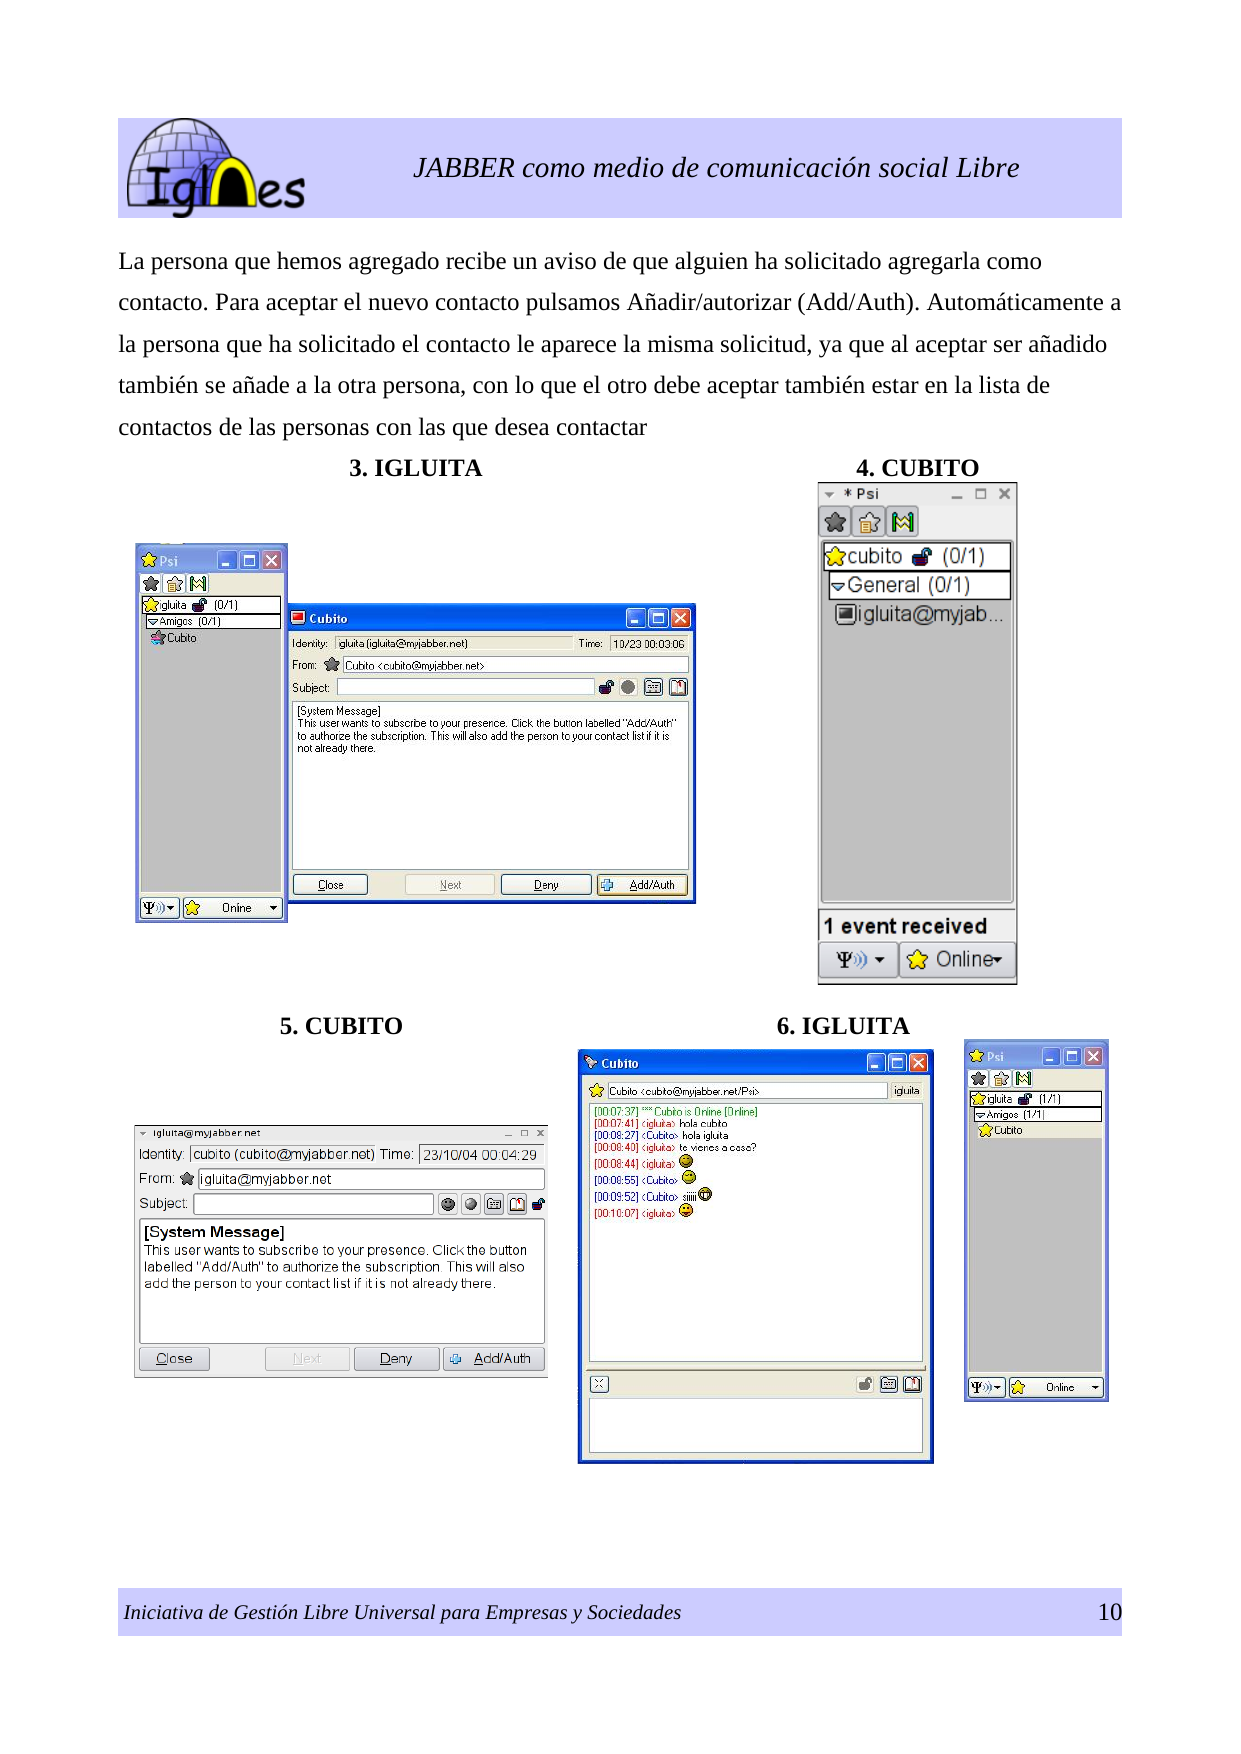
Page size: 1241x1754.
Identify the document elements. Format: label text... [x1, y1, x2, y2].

picture [817, 482, 1018, 985]
table_header 5. CUBITO [118, 1012, 564, 1039]
picture [134, 1125, 548, 1378]
table_cell [118, 1040, 564, 1377]
picture [135, 543, 697, 923]
table_header 6. IGLUITA [565, 1012, 1122, 1039]
text La persona que hemos agregado recibe un aviso de que alguien ha solicitado agregarla como contacto. Para aceptar el nuevo contacto pulsamos Añadir/autorizar (Add/Auth). Automáticamente a la persona que ha solicitado el contacto le aparece la misma solicitud, ya que al aceptar ser añadido también se añade a la otra persona, con lo que el otro debe aceptar también estar en la lista de contactos de las personas con las que desea contactar [118, 247, 1122, 441]
table_cell [565, 1040, 1122, 1491]
table_cell [714, 482, 1122, 1012]
picture [118, 1588, 1122, 1636]
picture [118, 118, 1122, 218]
picture [577, 1039, 1109, 1464]
table_cell [118, 1378, 564, 1491]
table_header 3. IGLUITA [118, 455, 713, 482]
table_header 4. CUBITO [714, 455, 1122, 482]
table_cell [118, 482, 713, 1012]
